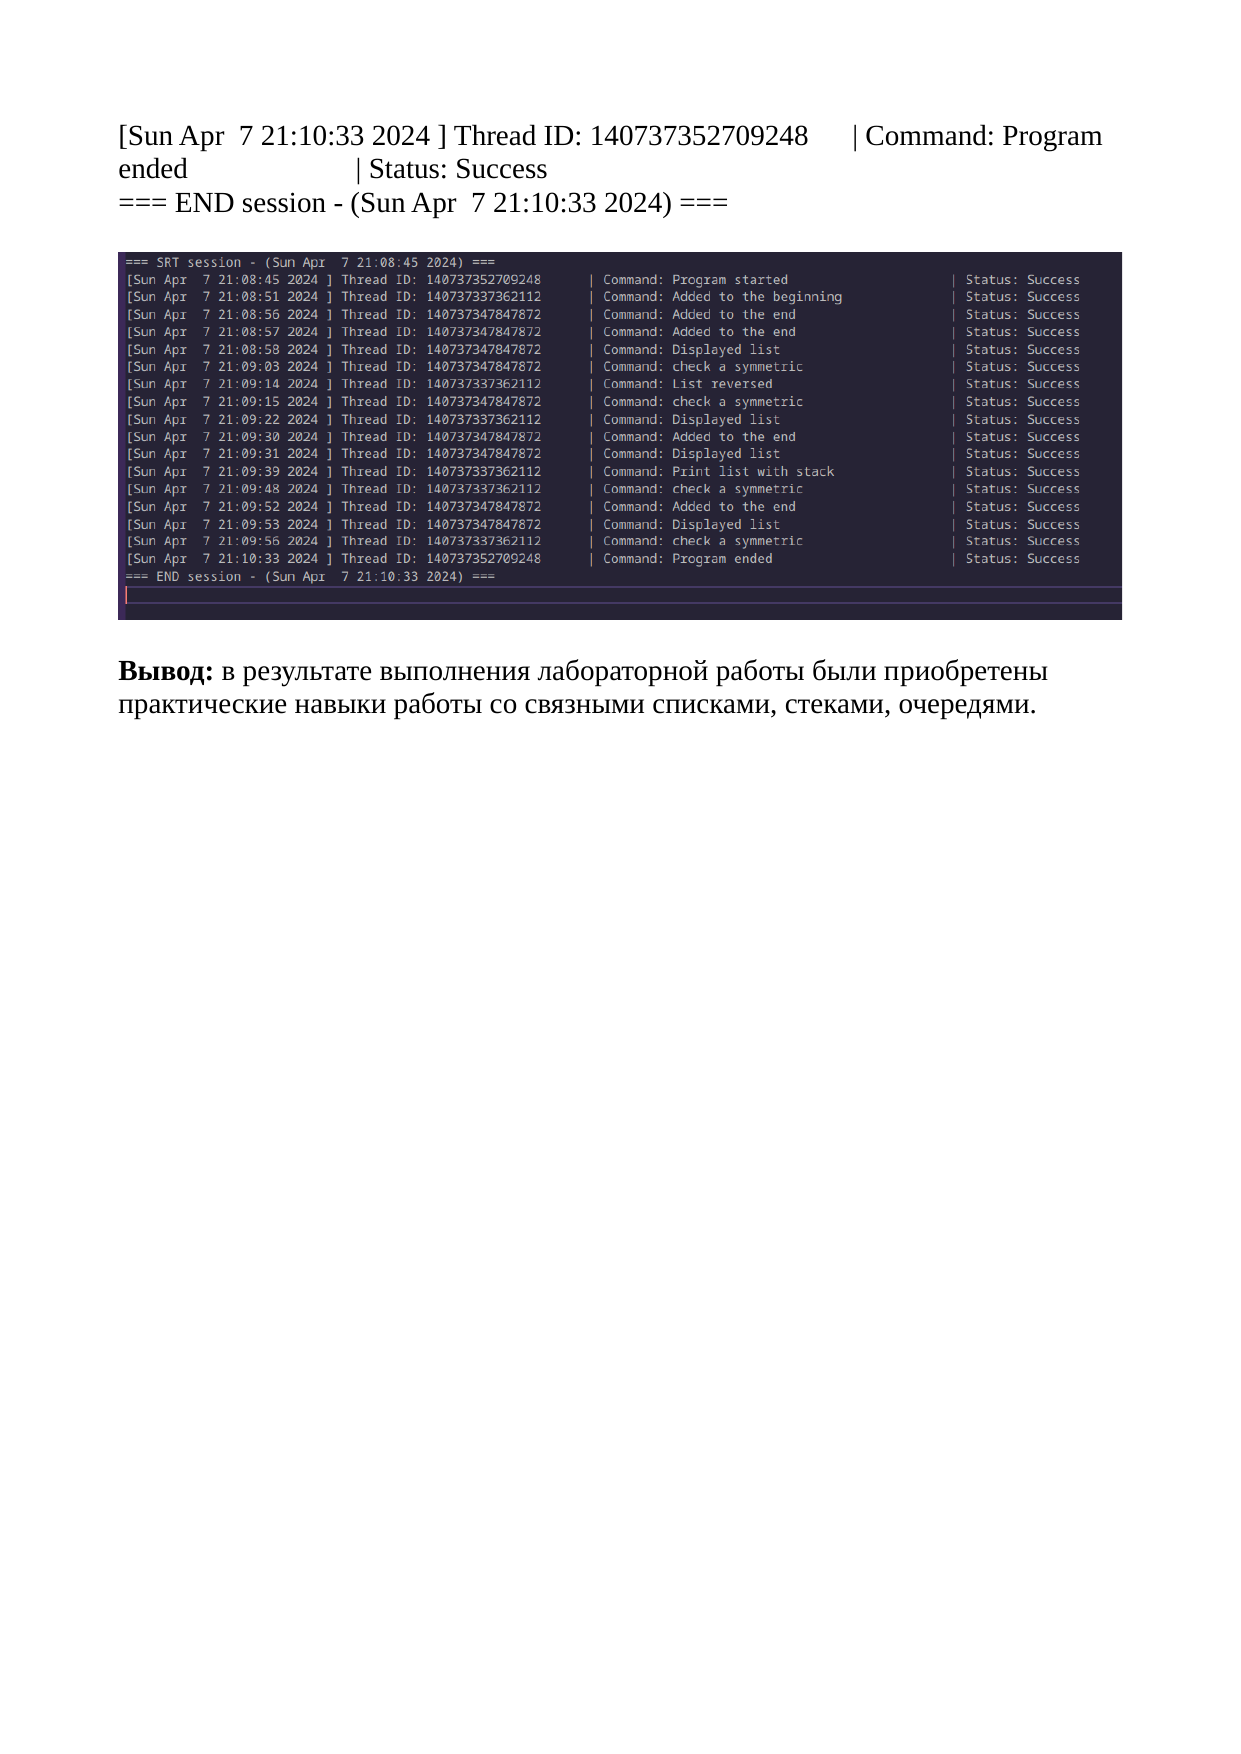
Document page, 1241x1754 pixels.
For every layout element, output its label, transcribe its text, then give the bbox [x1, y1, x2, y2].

text === END session - (Sun Apr 7 21:10:33 2024) === [118, 185, 1122, 219]
text [Sun Apr 7 21:10:33 2024 ] Thread ID: 140737352709248 | Command: Program ended | Status: Success [118, 118, 1122, 185]
text Вывод: в результате выполнения лабораторной работы были приобретены практические навыки работы со связными списками, стеками, очередями. [118, 653, 1122, 720]
picture [118, 252, 1123, 620]
